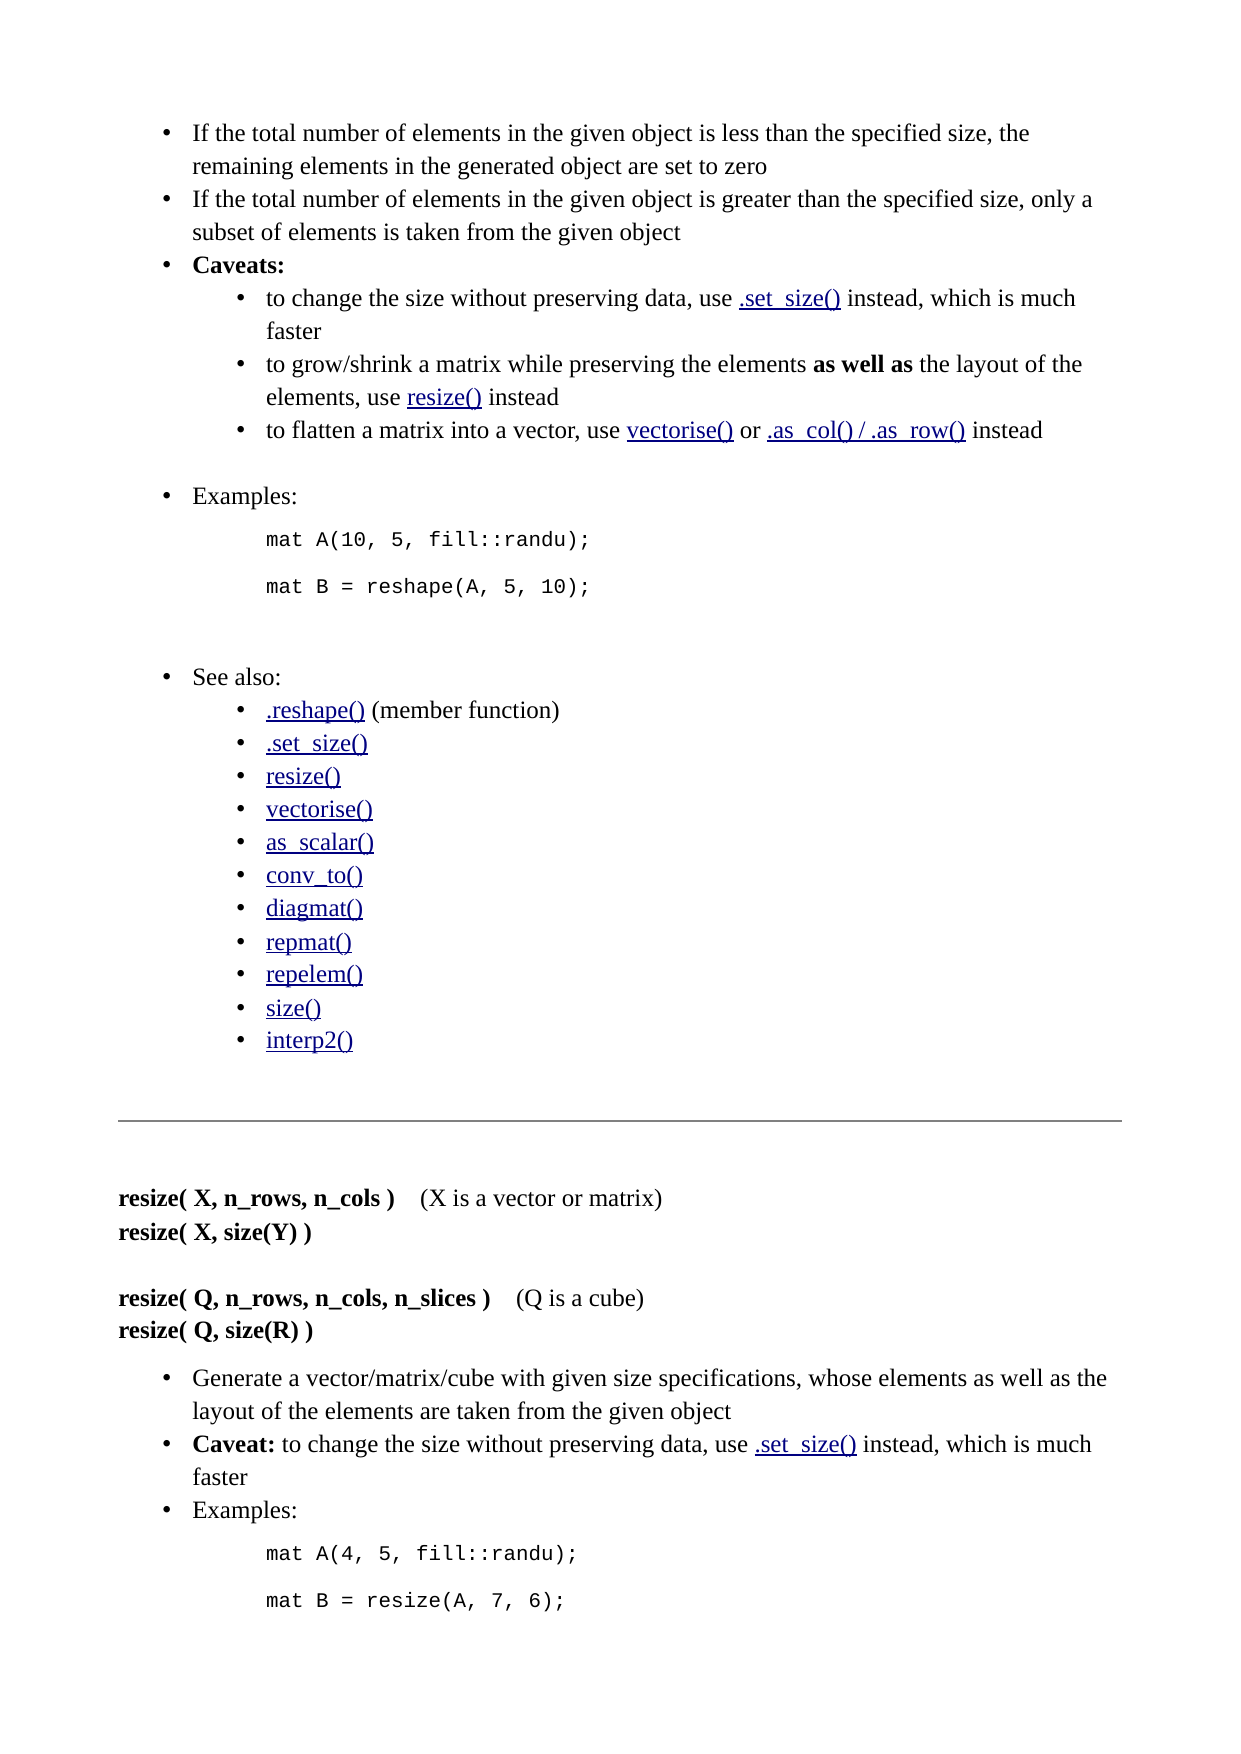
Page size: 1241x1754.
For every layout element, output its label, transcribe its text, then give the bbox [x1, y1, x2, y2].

list .set_size() [236, 728, 1122, 757]
list Caveats: [162, 250, 1122, 279]
list Examples: [162, 481, 1122, 510]
list conv_to() [236, 861, 1122, 889]
list If the total number of elements in the given object is less than the specified size, the remaining elements in the generated object are set to zero [162, 118, 1122, 180]
list repmat() [236, 927, 1122, 955]
text resize( X, n_rows, n_cols ) (X is a vector or matrix) resize( X, size(Y) ) resize( Q, n_rows, n_cols, n_slices ) (Q is a cube) resize( Q, size(R) ) [118, 1183, 1122, 1344]
list Generate a vector/matrix/cube with given size specifications, whose elements as well as the layout of the elements are taken from the given object [162, 1363, 1122, 1425]
list If the total number of elements in the given object is greater than the specified size, only a subset of elements is taken from the given object [162, 184, 1122, 246]
list size() [236, 993, 1122, 1021]
list .reshape() (member function) [236, 695, 1122, 724]
list See also: [162, 662, 1122, 691]
list mat A(4, 5, fill::randu); [236, 1543, 1122, 1567]
list as_scalar() [236, 827, 1122, 856]
list Examples: [162, 1495, 1122, 1524]
list mat B = reshape(A, 5, 10); [236, 576, 1122, 600]
list diagmat() [236, 893, 1122, 922]
list mat A(10, 5, fill::randu); [236, 529, 1122, 553]
list mat B = resize(A, 7, 6); [236, 1590, 1122, 1614]
list to change the size without preserving data, use .set_size() instead, which is much faster [236, 283, 1122, 345]
list repelem() [236, 959, 1122, 988]
list Caveat: to change the size without preserving data, use .set_size() instead, which is much faster [162, 1429, 1122, 1491]
list interp2() [236, 1026, 1122, 1054]
list vectorise() [236, 794, 1122, 823]
list to grow/shrink a matrix while preserving the elements as well as the layout of the elements, use resize() instead [236, 349, 1122, 411]
list to flatten a matrix into a vector, use vectorise() or .as_col() / .as_row() instead [236, 415, 1122, 444]
list resize() [236, 761, 1122, 790]
